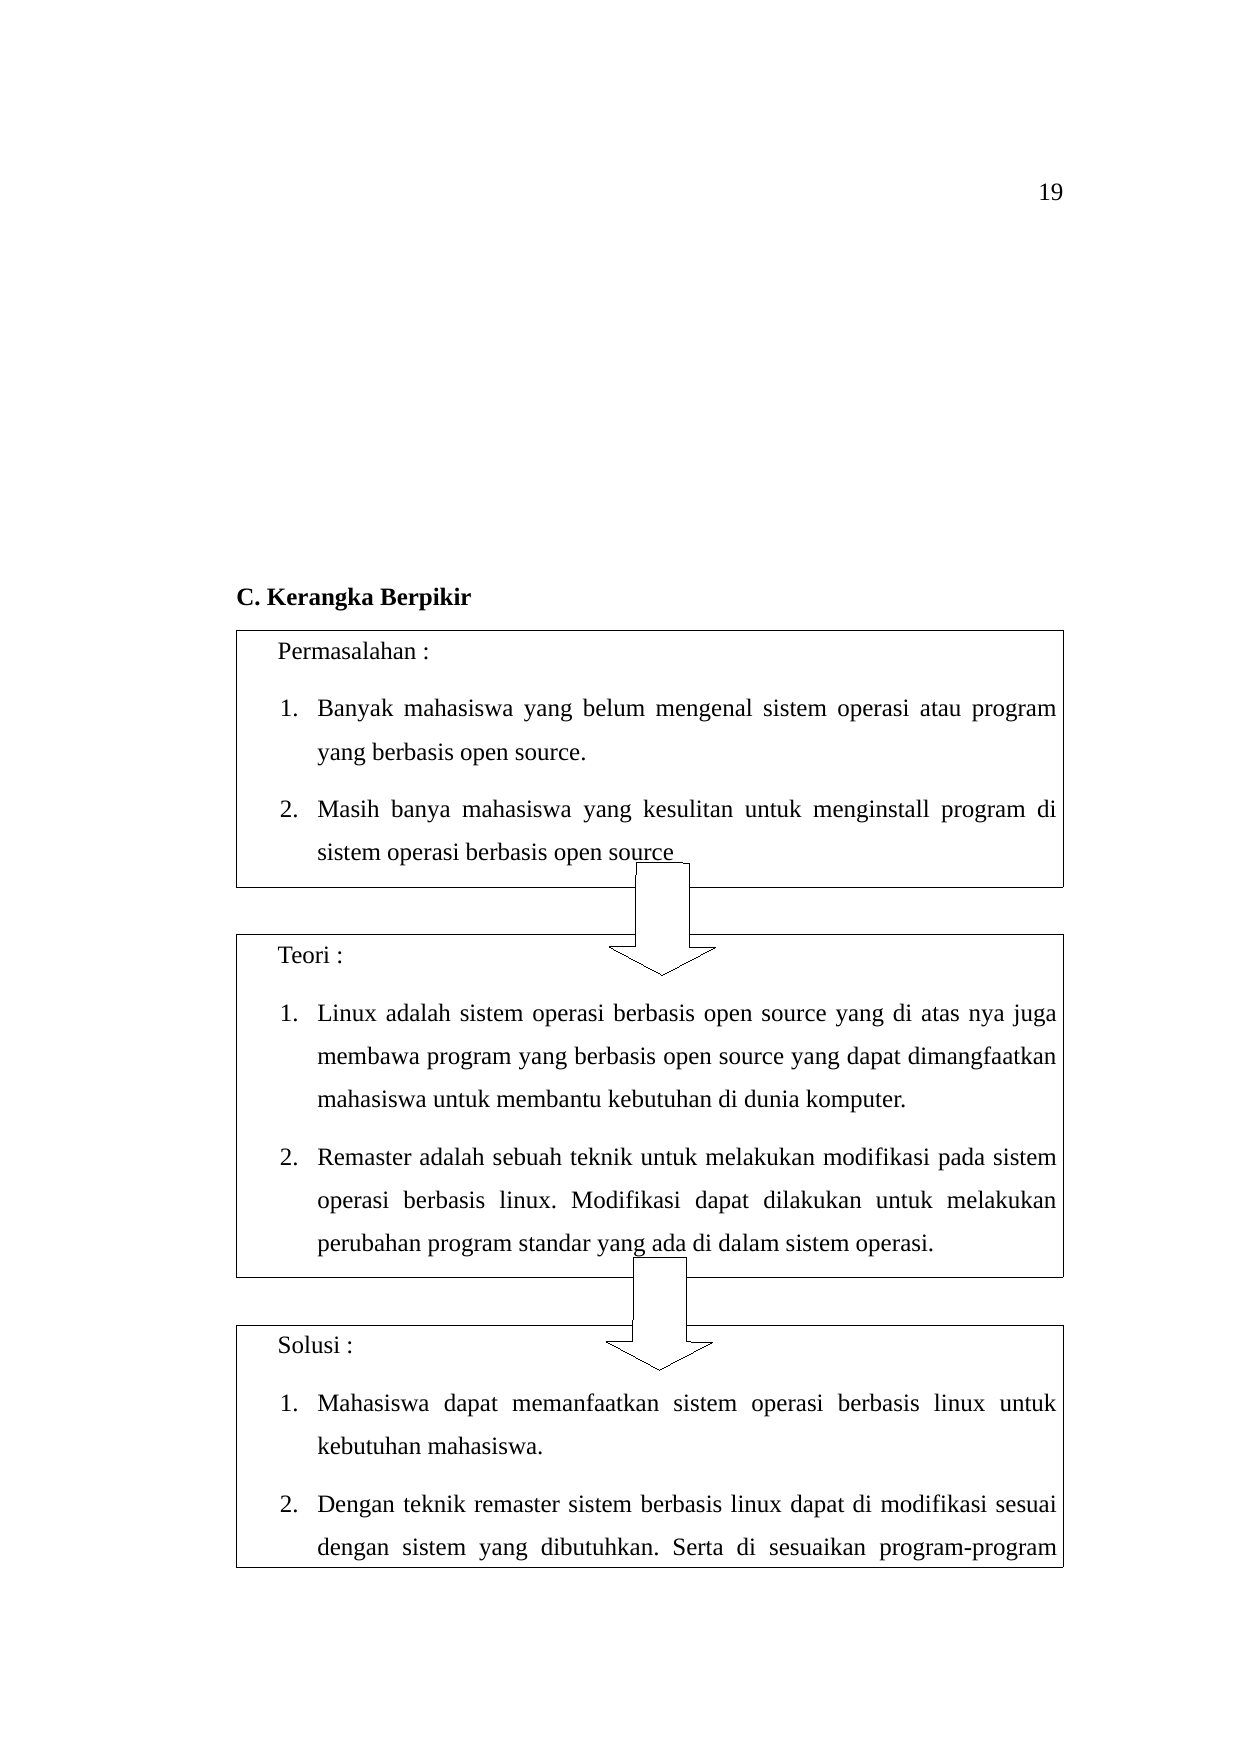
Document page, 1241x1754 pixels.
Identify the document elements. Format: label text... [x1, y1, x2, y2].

table_header Solusi : Mahasiswa dapat memanfaatkan sistem operasi berbasis linux untuk kebutuhan mahasiswa. Dengan teknik remaster sistem berbasis linux dapat di modifikasi sesuai dengan sistem yang dibutuhkan. Serta di sesuaikan program-program [237, 1326, 1063, 1567]
text C. Kerangka Berpikir [236, 582, 1063, 611]
table_header Teori : Linux adalah sistem operasi berbasis open source yang di atas nya juga membawa program yang berbasis open source yang dapat dimangfaatkan mahasiswa untuk membantu kebutuhan di dunia komputer. Remaster adalah sebuah teknik untuk melakukan modifikasi pada sistem operasi berbasis linux. Modifikasi dapat dilakukan untuk melakukan perubahan program standar yang ada di dalam sistem operasi. [237, 935, 1063, 1277]
table_header Permasalahan : Banyak mahasiswa yang belum mengenal sistem operasi atau program yang berbasis open source. Masih banya mahasiswa yang kesulitan untuk menginstall program di sistem operasi berbasis open source [237, 631, 1063, 887]
